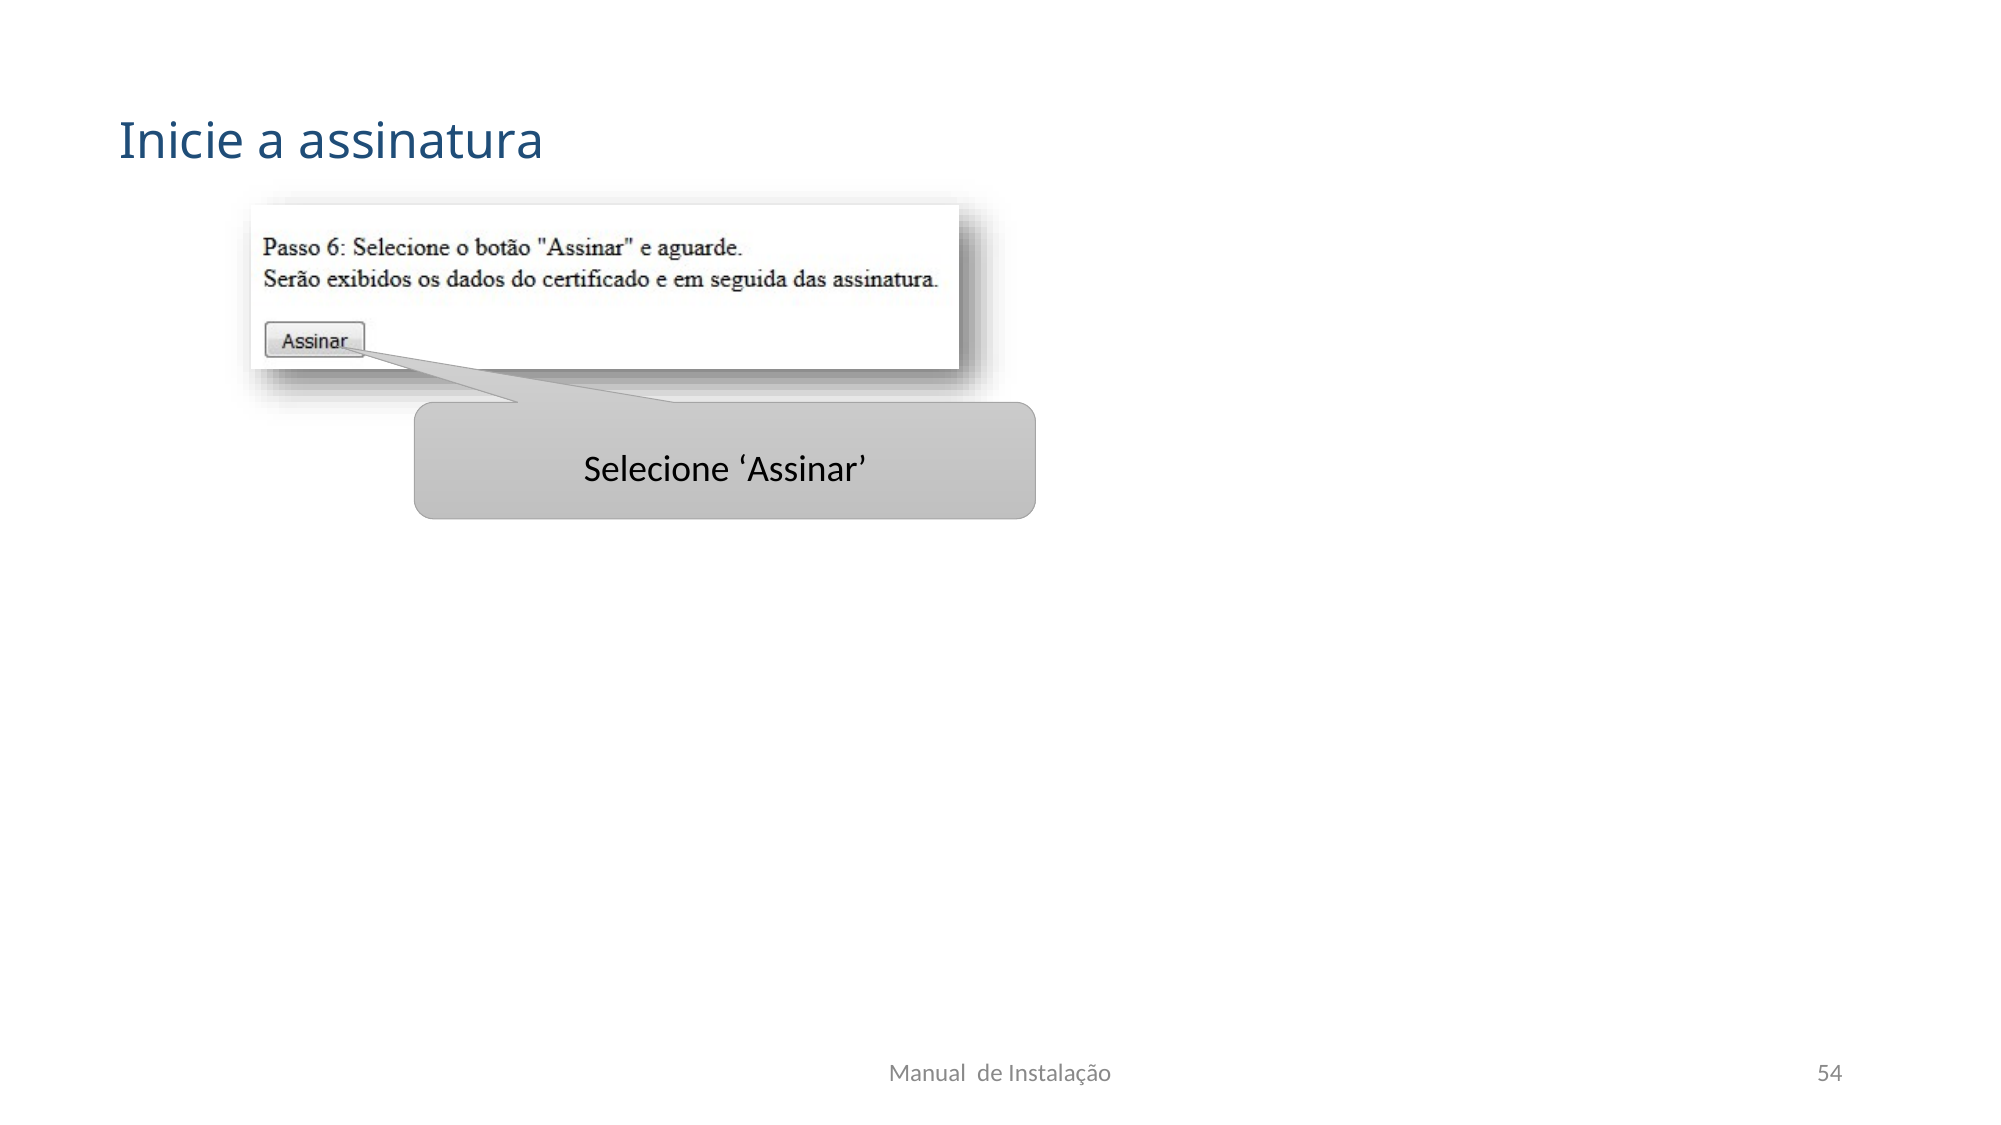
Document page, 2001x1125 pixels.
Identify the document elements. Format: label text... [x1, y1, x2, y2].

subtitle Inicie a assinatura [119, 106, 1842, 174]
